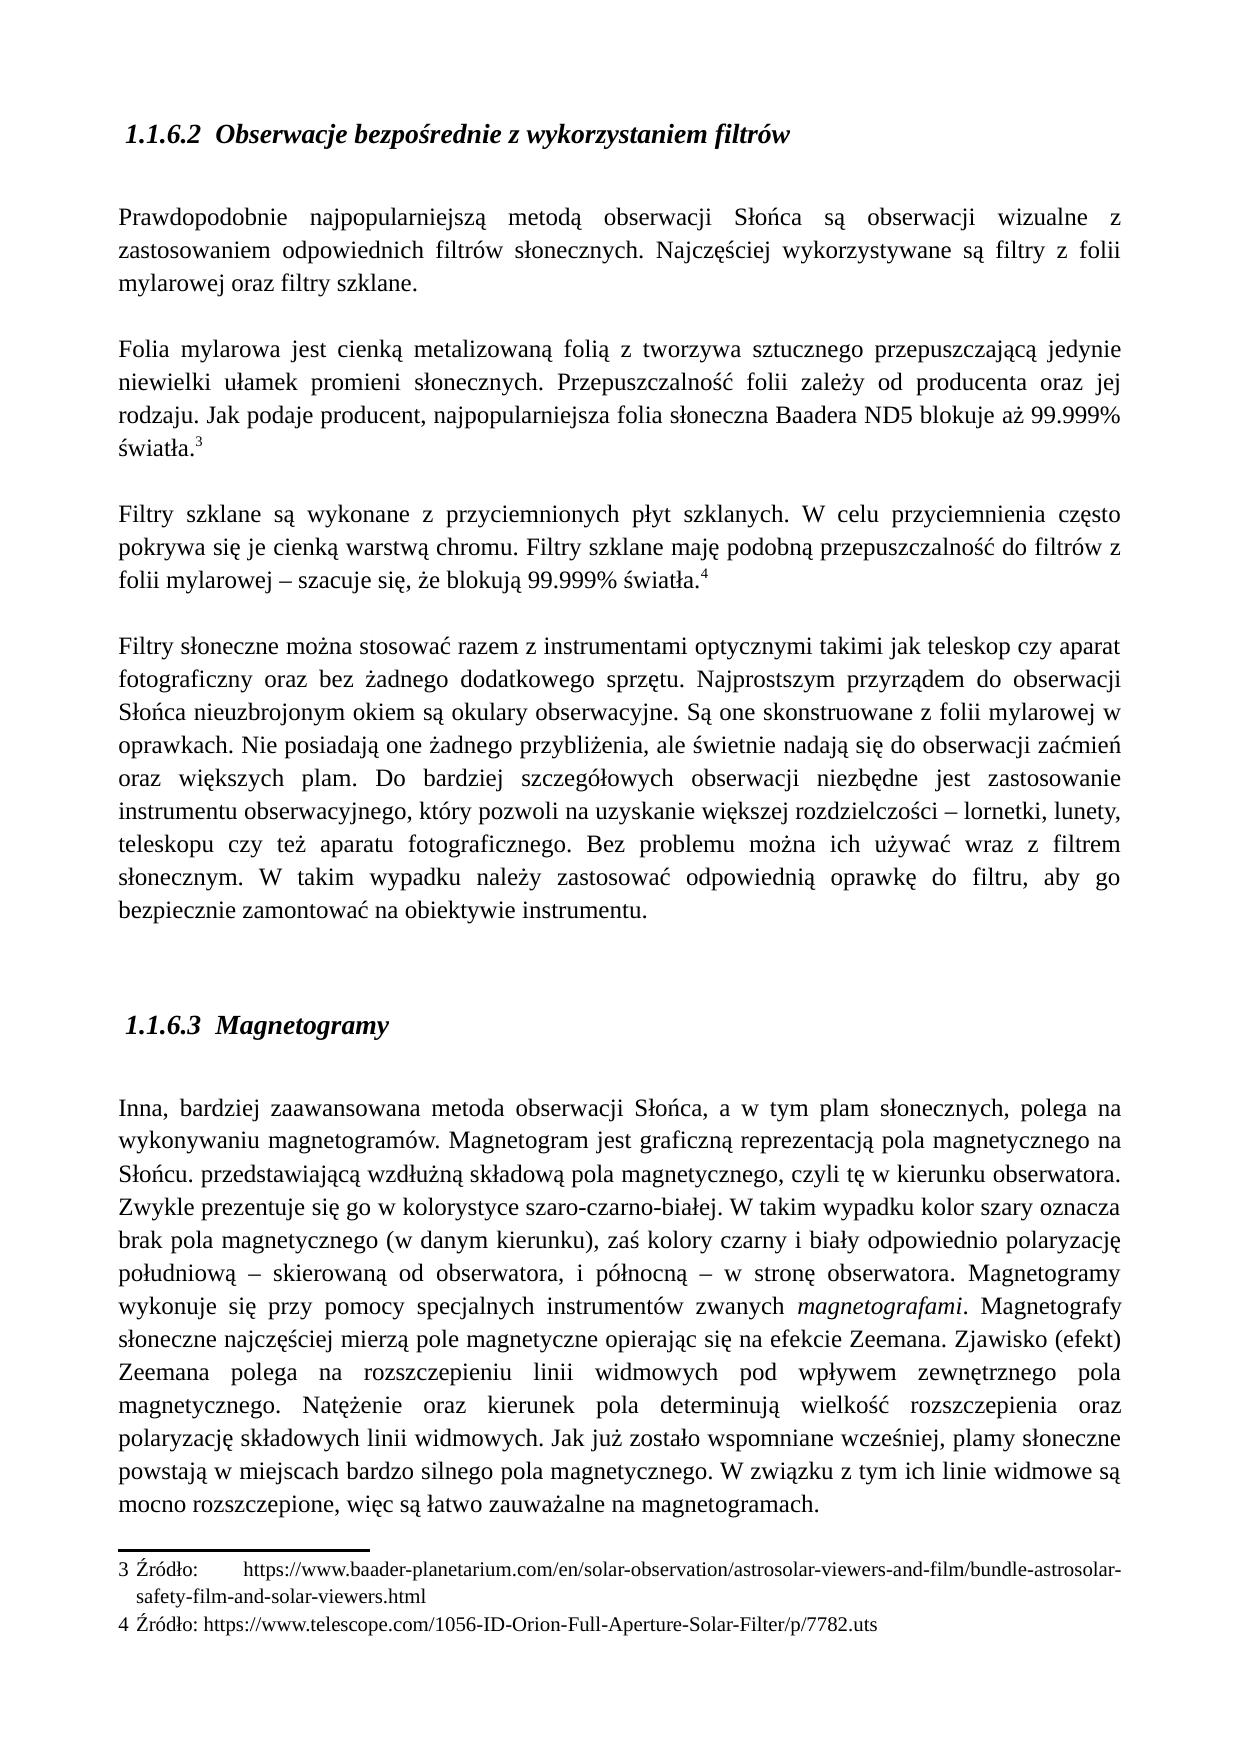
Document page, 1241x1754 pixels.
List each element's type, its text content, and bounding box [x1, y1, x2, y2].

text Inna, bardziej zaawansowana metoda obserwacji Słońca, a w tym plam słonecznych, polega na wykonywaniu magnetogramów. Magnetogram jest graficzną reprezentacją pola magnetycznego na Słońcu. przedstawiającą wzdłużną składową pola magnetycznego, czyli tę w kierunku obserwatora. Zwykle prezentuje się go w kolorystyce szaro-czarno-białej. W takim wypadku kolor szary oznacza brak pola magnetycznego (w danym kierunku), zaś kolory czarny i biały odpowiednio polaryzację południową – skierowaną od obserwatora, i północną – w stronę obserwatora. Magnetogramy wykonuje się przy pomocy specjalnych instrumentów zwanych magnetografami. Magnetografy słoneczne najczęściej mierzą pole magnetyczne opierając się na efekcie Zeemana. Zjawisko (efekt) Zeemana polega na rozszczepieniu linii widmowych pod wpływem zewnętrznego pola magnetycznego. Natężenie oraz kierunek pola determinują wielkość rozszczepienia oraz polaryzację składowych linii widmowych. Jak już zostało wspomniane wcześniej, plamy słoneczne powstają w miejscach bardzo silnego pola magnetycznego. W związku z tym ich linie widmowe są mocno rozszczepione, więc są łatwo zauważalne na magnetogramach. [118, 1093, 1122, 1518]
text Filtry szklane są wykonane z przyciemnionych płyt szklanych. W celu przyciemnienia często pokrywa się je cienką warstwą chromu. Filtry szklane maję podobną przepuszczalność do filtrów z folii mylarowej – szacuje się, że blokują 99.999% światła. [118, 499, 1122, 594]
subtitle Obserwacje bezpośrednie z wykorzystaniem filtrów [118, 118, 1122, 150]
text Folia mylarowa jest cienką metalizowaną folią z tworzywa sztucznego przepuszczającą jedynie niewielki ułamek promieni słonecznych. Przepuszczalność folii zależy od producenta oraz jej rodzaju. Jak podaje producent, najpopularniejsza folia słoneczna Baadera ND5 blokuje aż 99.999% światła. [118, 334, 1122, 462]
text Źródło: https://www.telescope.com/1056-ID-Orion-Full-Aperture-Solar-Filter/p/7782.uts [118, 1612, 1122, 1636]
text Prawdopodobnie najpopularniejszą metodą obserwacji Słońca są obserwacji wizualne z zastosowaniem odpowiednich filtrów słonecznych. Najczęściej wykorzystywane są filtry z folii mylarowej oraz filtry szklane. [118, 202, 1122, 297]
text Źródło: https://www.baader-planetarium.com/en/solar-observation/astrosolar-viewers-and-film/bundle-astrosolar-safety-film-and-solar-viewers.html [118, 1557, 1122, 1608]
text Filtry słoneczne można stosować razem z instrumentami optycznymi takimi jak teleskop czy aparat fotograficzny oraz bez żadnego dodatkowego sprzętu. Najprostszym przyrządem do obserwacji Słońca nieuzbrojonym okiem są okulary obserwacyjne. Są one skonstruowane z folii mylarowej w oprawkach. Nie posiadają one żadnego przybliżenia, ale świetnie nadają się do obserwacji zaćmień oraz większych plam. Do bardziej szczegółowych obserwacji niezbędne jest zastosowanie instrumentu obserwacyjnego, który pozwoli na uzyskanie większej rozdzielczości – lornetki, lunety, teleskopu czy też aparatu fotograficznego. Bez problemu można ich używać wraz z filtrem słonecznym. W takim wypadku należy zastosować odpowiednią oprawkę do filtru, aby go bezpiecznie zamontować na obiektywie instrumentu. [118, 631, 1122, 924]
subtitle Magnetogramy [118, 1009, 1122, 1041]
